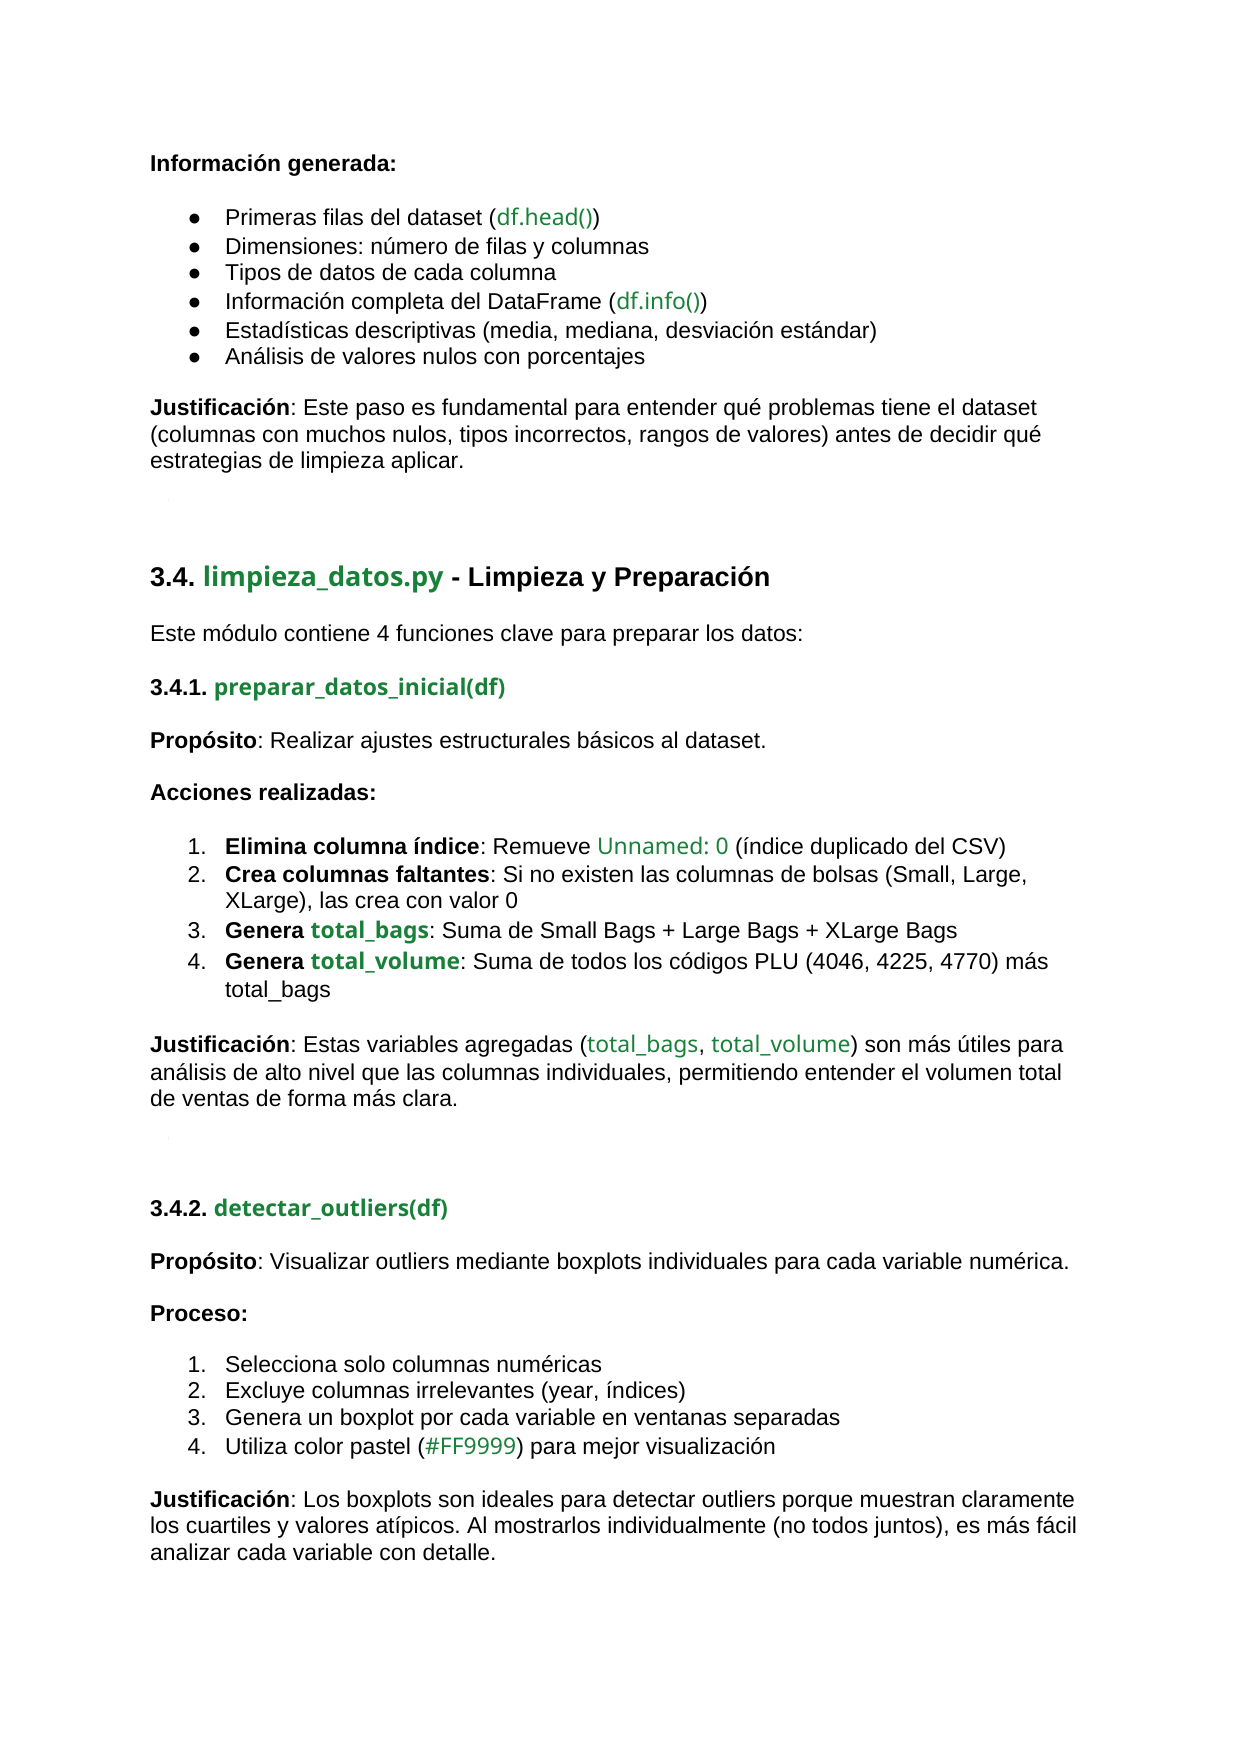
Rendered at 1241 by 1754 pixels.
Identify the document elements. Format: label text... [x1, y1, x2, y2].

list Estadísticas descriptivas (media, mediana, desviación estándar) [187, 317, 1090, 343]
list Genera total_volume: Suma de todos los códigos PLU (4046, 4225, 4770) más total_bags [187, 945, 1090, 1003]
list Información completa del DataFrame (df.info()) [187, 285, 1090, 317]
list Selecciona solo columnas numéricas [187, 1351, 1090, 1377]
subtitle 3.4. limpieza_datos.py - Limpieza y Preparación [150, 558, 1090, 594]
list Genera total_bags: Suma de Small Bags + Large Bags + XLarge Bags [187, 914, 1090, 945]
list Tipos de datos de cada columna [187, 259, 1090, 285]
text Propósito: Visualizar outliers mediante boxplots individuales para cada variable numérica. [150, 1248, 1090, 1274]
list Genera un boxplot por cada variable en ventanas separadas [187, 1403, 1090, 1430]
text Justificación: Los boxplots son ideales para detectar outliers porque muestran claramente los cuartiles y valores atípicos. Al mostrarlos individualmente (no todos juntos), es más fácil analizar cada variable con detalle. [150, 1486, 1090, 1565]
subtitle 3.4.2. detectar_outliers(df) [150, 1192, 1090, 1223]
text Proceso: [150, 1299, 1090, 1326]
list Dimensiones: número de filas y columnas [187, 233, 1090, 259]
list Elimina columna índice: Remueve Unnamed: 0 (índice duplicado del CSV) [187, 830, 1090, 861]
list Crea columnas faltantes: Si no existen las columnas de bolsas (Small, Large, XLarge), las crea con valor 0 [187, 861, 1090, 914]
subtitle 3.4.1. preparar_datos_inicial(df) [150, 671, 1090, 702]
text Este módulo contiene 4 funciones clave para preparar los datos: [150, 619, 1090, 646]
text Justificación: Estas variables agregadas (total_bags, total_volume) son más útiles para análisis de alto nivel que las columnas individuales, permitiendo entender el volumen total de ventas de forma más clara. [150, 1028, 1090, 1112]
list Utiliza color pastel (#FF9999) para mejor visualización [187, 1430, 1090, 1461]
list Excluye columnas irrelevantes (year, índices) [187, 1377, 1090, 1403]
text Justificación: Este paso es fundamental para entender qué problemas tiene el dataset (columnas con muchos nulos, tipos incorrectos, rangos de valores) antes de decidir qué estrategias de limpieza aplicar. [150, 394, 1090, 473]
list Primeras filas del dataset (df.head()) [187, 201, 1090, 233]
text Acciones realizadas: [150, 778, 1090, 805]
text Propósito: Realizar ajustes estructurales básicos al dataset. [150, 727, 1090, 753]
text Información generada: [150, 150, 1090, 176]
list Análisis de valores nulos con porcentajes [187, 343, 1090, 369]
